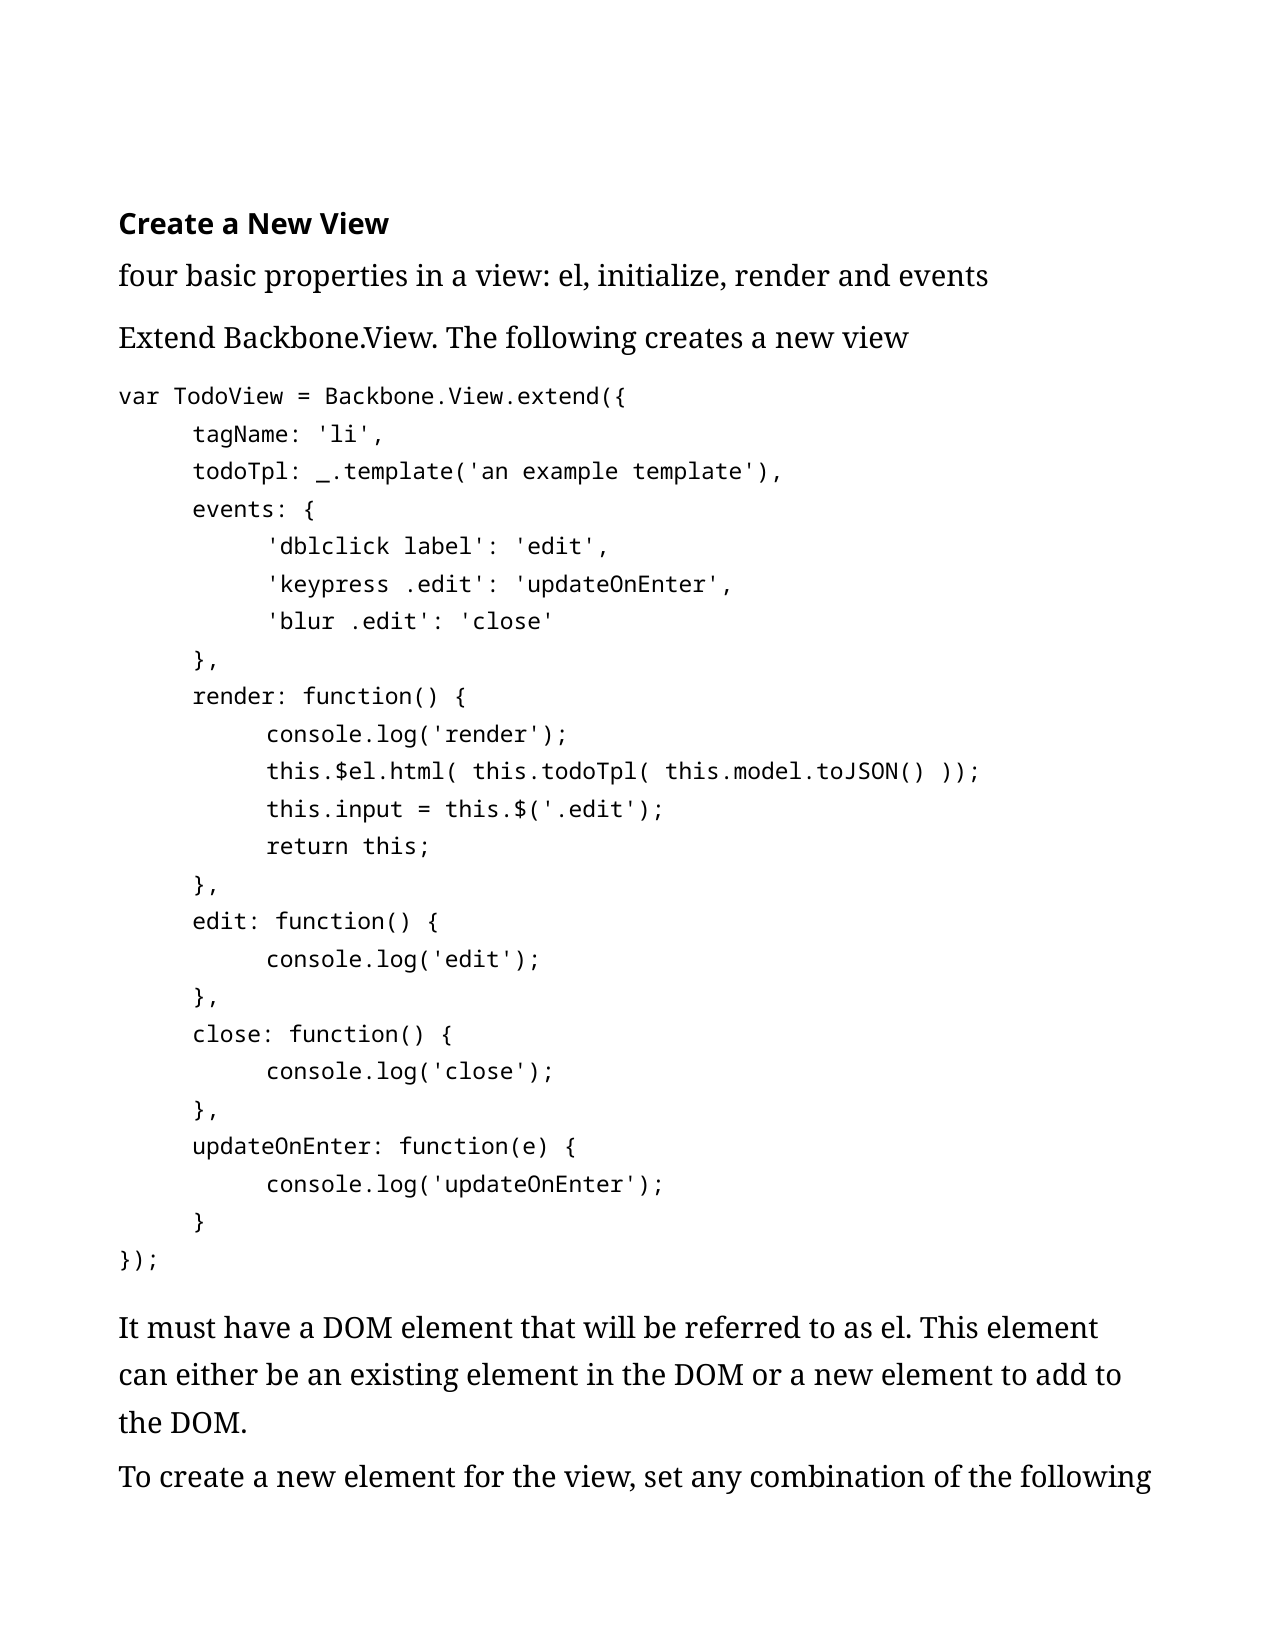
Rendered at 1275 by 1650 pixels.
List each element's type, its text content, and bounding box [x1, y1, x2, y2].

text render: function() { [118, 680, 1157, 711]
text }, [118, 1092, 1157, 1124]
text console.log('edit'); [118, 942, 1157, 974]
text }, [118, 867, 1157, 899]
text updateOnEnter: function(e) { [118, 1130, 1157, 1161]
text var TodoView = Backbone.View.extend({ [118, 380, 1157, 411]
text this.$el.html( this.todoTpl( this.model.toJSON() )); [118, 755, 1157, 786]
text console.log('updateOnEnter'); [118, 1167, 1157, 1199]
text edit: function() { [118, 905, 1157, 936]
text Extend Backbone.View. The following creates a new view [118, 318, 1157, 357]
text close: function() { [118, 1017, 1157, 1049]
text } [118, 1205, 1157, 1236]
text 'blur .edit': 'close' [118, 605, 1157, 636]
text console.log('render'); [118, 717, 1157, 749]
text return this; [118, 830, 1157, 861]
text 'keypress .edit': 'updateOnEnter', [118, 567, 1157, 599]
text }, [118, 980, 1157, 1011]
text }, [118, 642, 1157, 674]
text 'dblclick label': 'edit', [118, 530, 1157, 561]
text It must have a DOM element that will be referred to as el. This element can either be an existing element in the DOM or a new element to add to the DOM. [118, 1307, 1157, 1442]
subtitle Create a New View [118, 203, 1157, 243]
text console.log('close'); [118, 1055, 1157, 1086]
text }); [118, 1242, 1157, 1274]
text todoTpl: _.template('an example template'), [118, 455, 1157, 486]
text events: { [118, 492, 1157, 524]
text tagName: 'li', [118, 417, 1157, 449]
text To create a new element for the view, set any combination of the following [118, 1456, 1157, 1496]
text four basic properties in a view: el, initialize, render and events [118, 256, 1157, 295]
text this.input = this.$('.edit'); [118, 792, 1157, 824]
